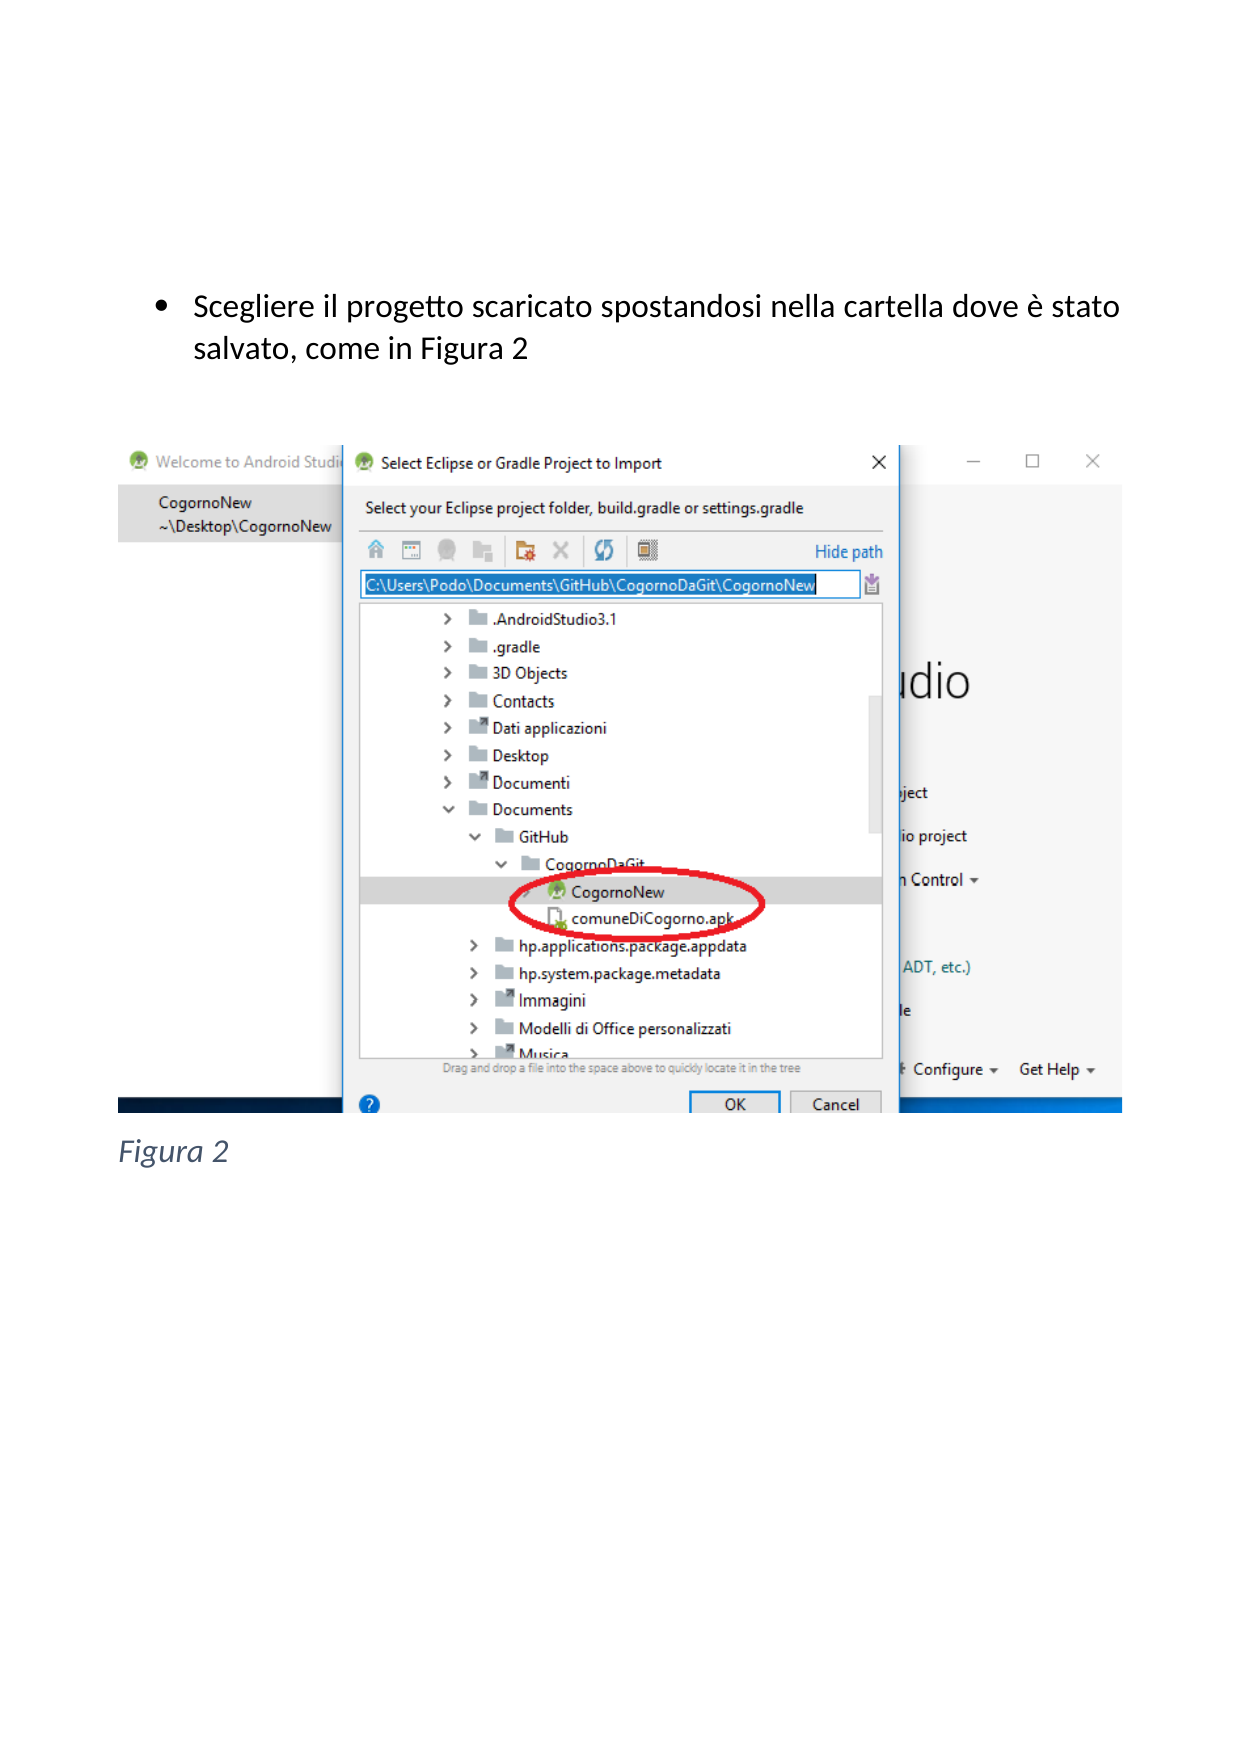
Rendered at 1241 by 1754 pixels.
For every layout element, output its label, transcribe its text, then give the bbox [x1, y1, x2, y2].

text Figura 2 [118, 1130, 1122, 1171]
list Scegliere il progetto scaricato spostandosi nella cartella dove è stato salvato, come in Figura 2 [156, 285, 1122, 368]
